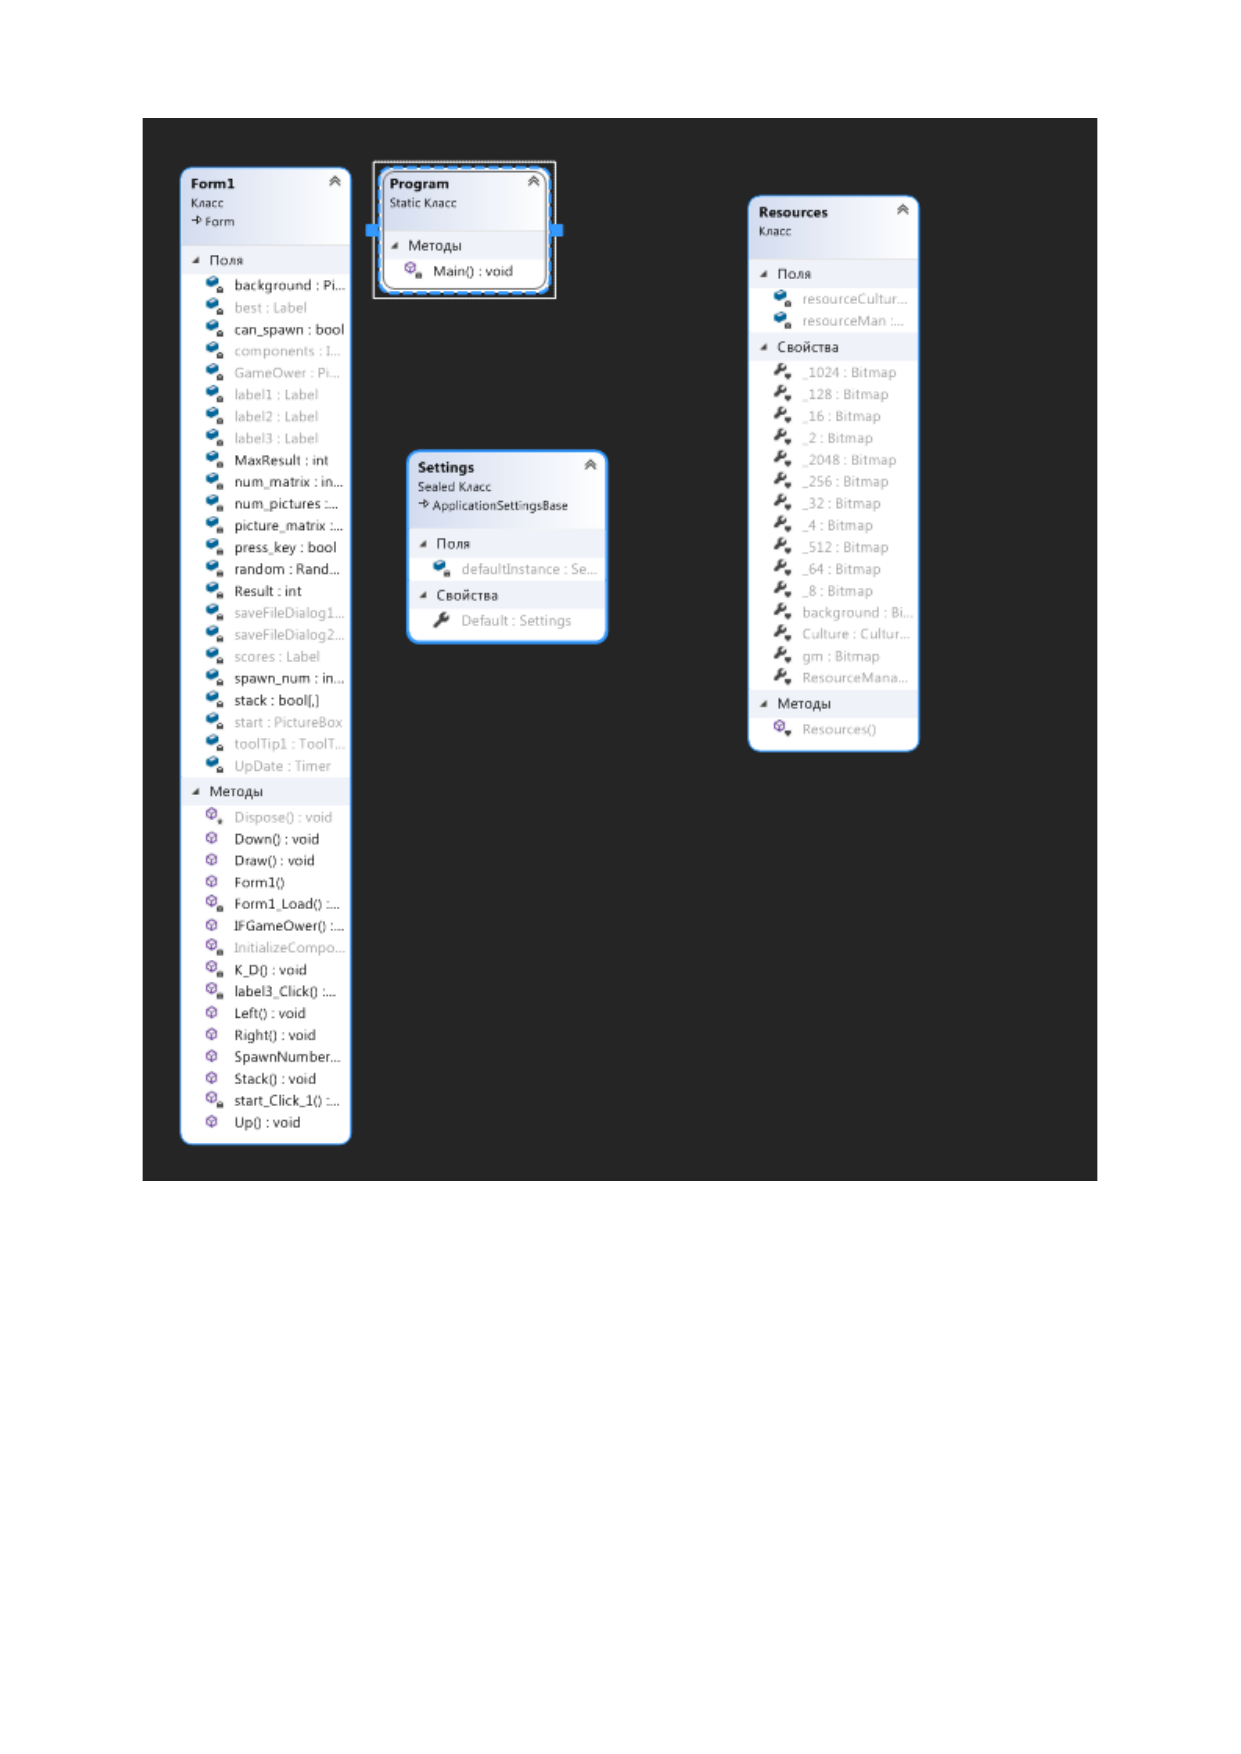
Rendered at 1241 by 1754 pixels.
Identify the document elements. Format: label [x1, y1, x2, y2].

picture [142, 118, 1098, 1181]
